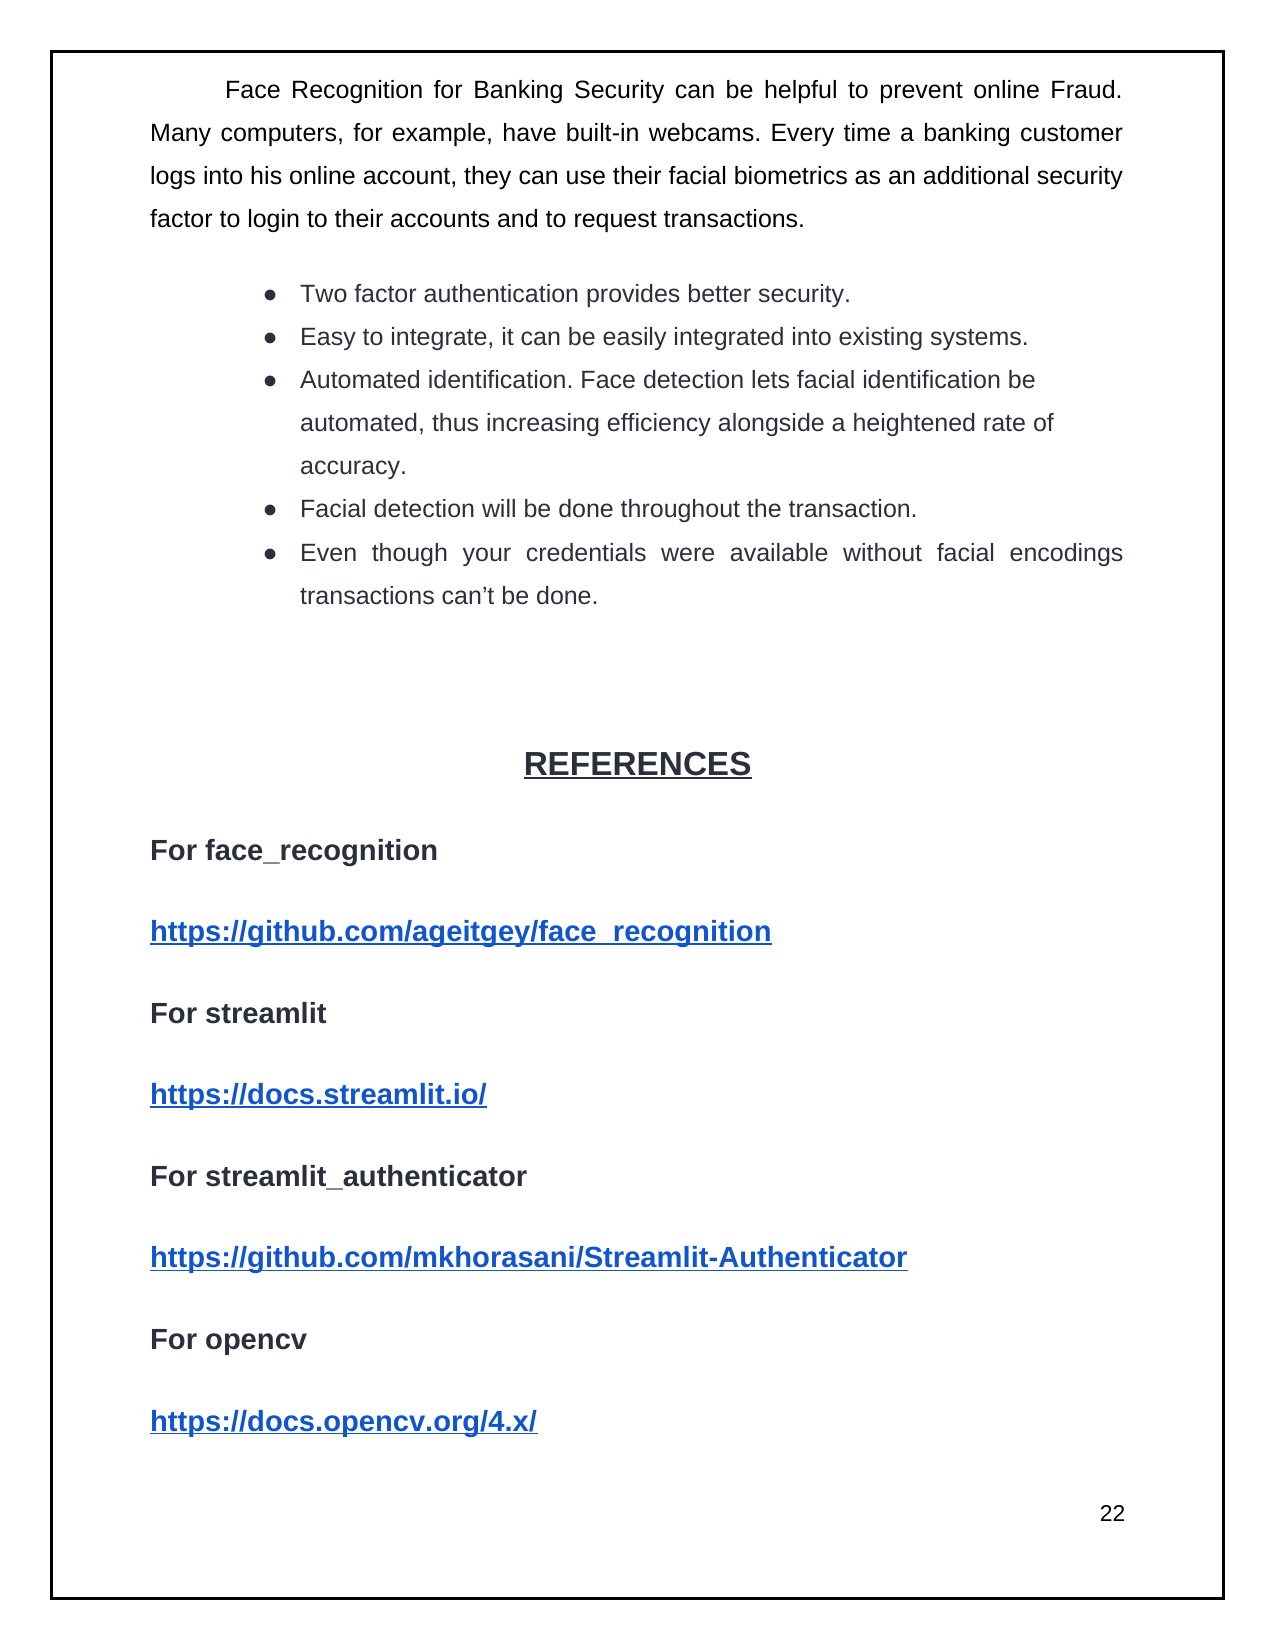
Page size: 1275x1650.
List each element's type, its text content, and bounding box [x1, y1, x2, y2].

list Two factor authentication provides better security. [262, 279, 1125, 307]
list Easy to integrate, it can be easily integrated into existing systems. [262, 322, 1125, 351]
text Face Recognition for Banking Security can be helpful to prevent online Fraud. Many computers, for example, have built-in webcams. Every time a banking customer logs into his online account, they can use their facial biometrics as an additional security factor to login to their accounts and to request transactions. [150, 75, 1125, 233]
text For face_recognition [150, 833, 1125, 866]
list Automated identification. Face detection lets facial identification be automated, thus increasing efficiency alongside a heightened rate of accuracy. [262, 365, 1125, 480]
text REFERENCES [150, 744, 1125, 782]
text https://docs.streamlit.io/ [150, 1077, 1125, 1111]
text https://github.com/mkhorasani/Streamlit-Authenticator [150, 1241, 1125, 1274]
text For streamlit [150, 996, 1125, 1029]
text https://github.com/ageitgey/face_recognition [150, 914, 1125, 948]
text https://docs.opencv.org/4.x/ [150, 1404, 1125, 1437]
list Facial detection will be done throughout the transaction. [262, 494, 1125, 523]
list Even though your credentials were available without facial encodings transactions can’t be done. [262, 537, 1125, 609]
text For opencv [150, 1322, 1125, 1356]
text For streamlit_authenticator [150, 1159, 1125, 1192]
